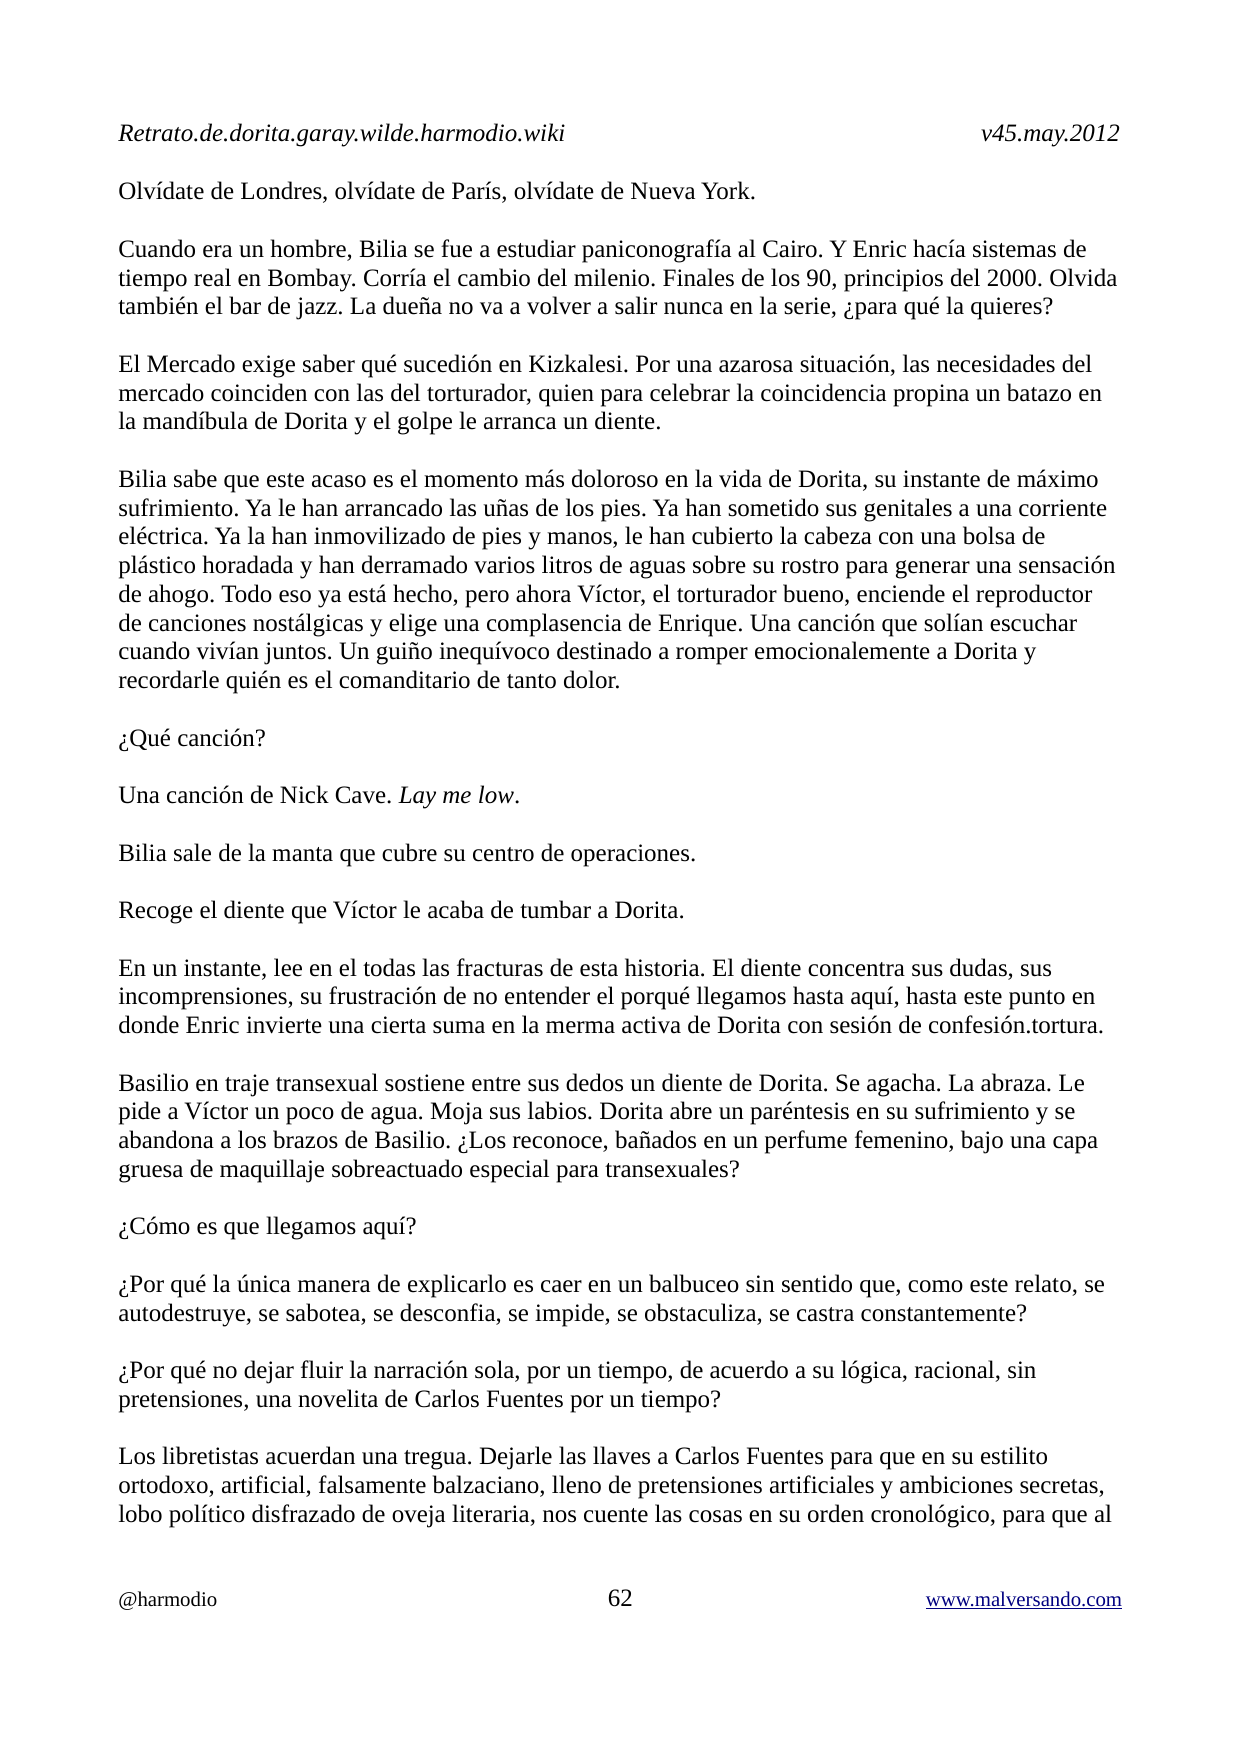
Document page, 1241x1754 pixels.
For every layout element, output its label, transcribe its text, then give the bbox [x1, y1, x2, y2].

text Recoge el diente que Víctor le acaba de tumbar a Dorita. [118, 895, 1122, 924]
text Cuando era un hombre, Bilia se fue a estudiar paniconografía al Cairo. Y Enric hacía sistemas de tiempo real en Bombay. Corría el cambio del milenio. Finales de los 90, principios del 2000. Olvida también el bar de jazz. La dueña no va a volver a salir nunca en la serie, ¿para qué la quieres? [118, 234, 1122, 320]
text Basilio en traje transexual sostiene entre sus dedos un diente de Dorita. Se agacha. La abraza. Le pide a Víctor un poco de agua. Moja sus labios. Dorita abre un paréntesis en su sufrimiento y se abandona a los brazos de Basilio. ¿Los reconoce, bañados en un perfume femenino, bajo una capa gruesa de maquillaje sobreactuado especial para transexuales? [118, 1068, 1122, 1183]
text ¿Por qué no dejar fluir la narración sola, por un tiempo, de acuerdo a su lógica, racional, sin pretensiones, una novelita de Carlos Fuentes por un tiempo? [118, 1355, 1122, 1413]
text El Mercado exige saber qué sucedión en Kizkalesi. Por una azarosa situación, las necesidades del mercado coinciden con las del torturador, quien para celebrar la coincidencia propina un batazo en la mandíbula de Dorita y el golpe le arranca un diente. [118, 349, 1122, 435]
text En un instante, lee en el todas las fracturas de esta historia. El diente concentra sus dudas, sus incomprensiones, su frustración de no entender el porqué llegamos hasta aquí, hasta este punto en donde Enric invierte una cierta suma en la merma activa de Dorita con sesión de confesión.tortura. [118, 953, 1122, 1039]
text Bilia sabe que este acaso es el momento más doloroso en la vida de Dorita, su instante de máximo sufrimiento. Ya le han arrancado las uñas de los pies. Ya han sometido sus genitales a una corriente eléctrica. Ya la han inmovilizado de pies y manos, le han cubierto la cabeza con una bolsa de plástico horadada y han derramado varios litros de aguas sobre su rostro para generar una sensación de ahogo. Todo eso ya está hecho, pero ahora Víctor, el torturador bueno, enciende el reproductor de canciones nostálgicas y elige una complasencia de Enrique. Una canción que solían escuchar cuando vivían juntos. Un guiño inequívoco destinado a romper emocionalemente a Dorita y recordarle quién es el comanditario de tanto dolor. [118, 464, 1122, 694]
text ¿Por qué la única manera de explicarlo es caer en un balbuceo sin sentido que, como este relato, se autodestruye, se sabotea, se desconfia, se impide, se obstaculiza, se castra constantemente? [118, 1269, 1122, 1326]
text Bilia sale de la manta que cubre su centro de operaciones. [118, 838, 1122, 866]
text ¿Cómo es que llegamos aquí? [118, 1211, 1122, 1240]
text Los libretistas acuerdan una tregua. Dejarle las llaves a Carlos Fuentes para que en su estilito ortodoxo, artificial, falsamente balzaciano, lleno de pretensiones artificiales y ambiciones secretas, lobo político disfrazado de oveja literaria, nos cuente las cosas en su orden cronológico, para que al [118, 1441, 1122, 1528]
text Una canción de Nick Cave. Lay me low. [118, 780, 1122, 809]
text Olvídate de Londres, olvídate de París, olvídate de Nueva York. [118, 176, 1122, 205]
text ¿Qué canción? [118, 723, 1122, 751]
